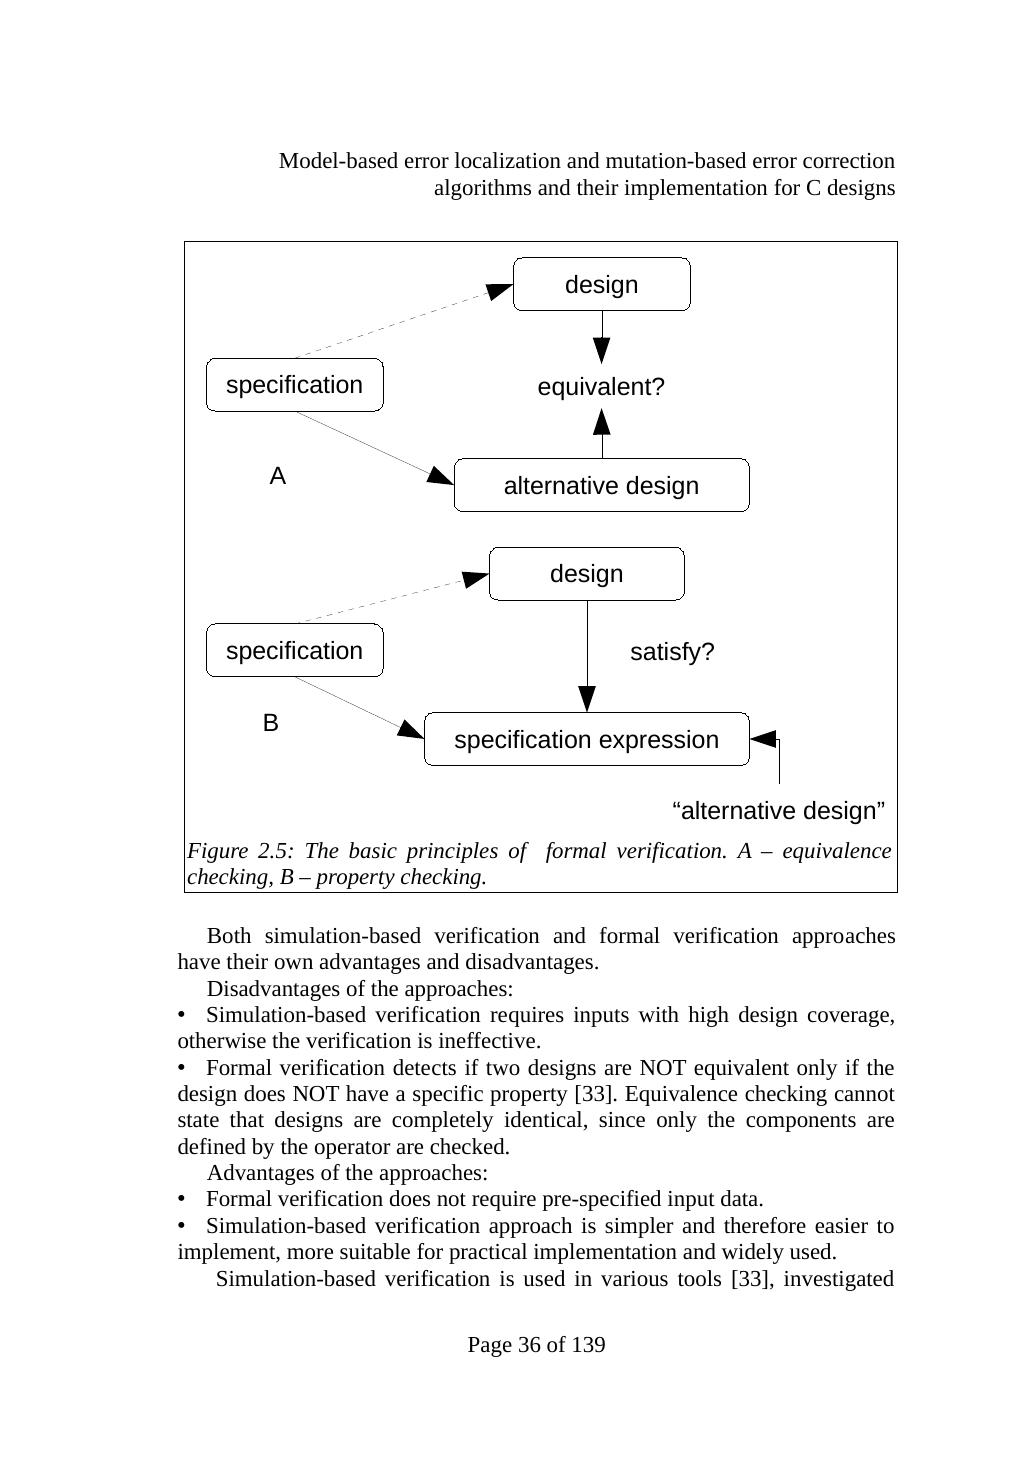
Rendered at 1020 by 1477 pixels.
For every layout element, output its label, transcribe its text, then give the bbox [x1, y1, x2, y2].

list Formal verification does not require pre-specified input data. [177, 1186, 896, 1212]
text Figure 2.5: The basic principles of formal verification. A – equivalence checking, B – property checking. [187, 669, 894, 889]
list Simulation-based verification requires inputs with high design coverage, otherwise the verification is ineffective. [177, 1001, 896, 1054]
text Disadvantages of the approaches: [177, 975, 896, 1001]
text Both simulation-based verification and formal verification approaches have their own advantages and disadvantages. [185, 242, 897, 892]
text Simulation-based verification is used in various tools [33], investigated [177, 1264, 896, 1291]
text Both simulation-based verification and formal verification approaches have their own advantages and disadvantages. [177, 230, 896, 975]
text Advantages of the approaches: [177, 1159, 896, 1186]
list Simulation-based verification approach is simpler and therefore easier to implement, more suitable for practical implementation and widely used. [177, 1212, 896, 1264]
list Formal verification detects if two designs are NOT equivalent only if the design does NOT have a specific property [33]. Equivalence checking cannot state that designs are completely identical, since only the components are defined by the operator are checked. [177, 1054, 896, 1159]
